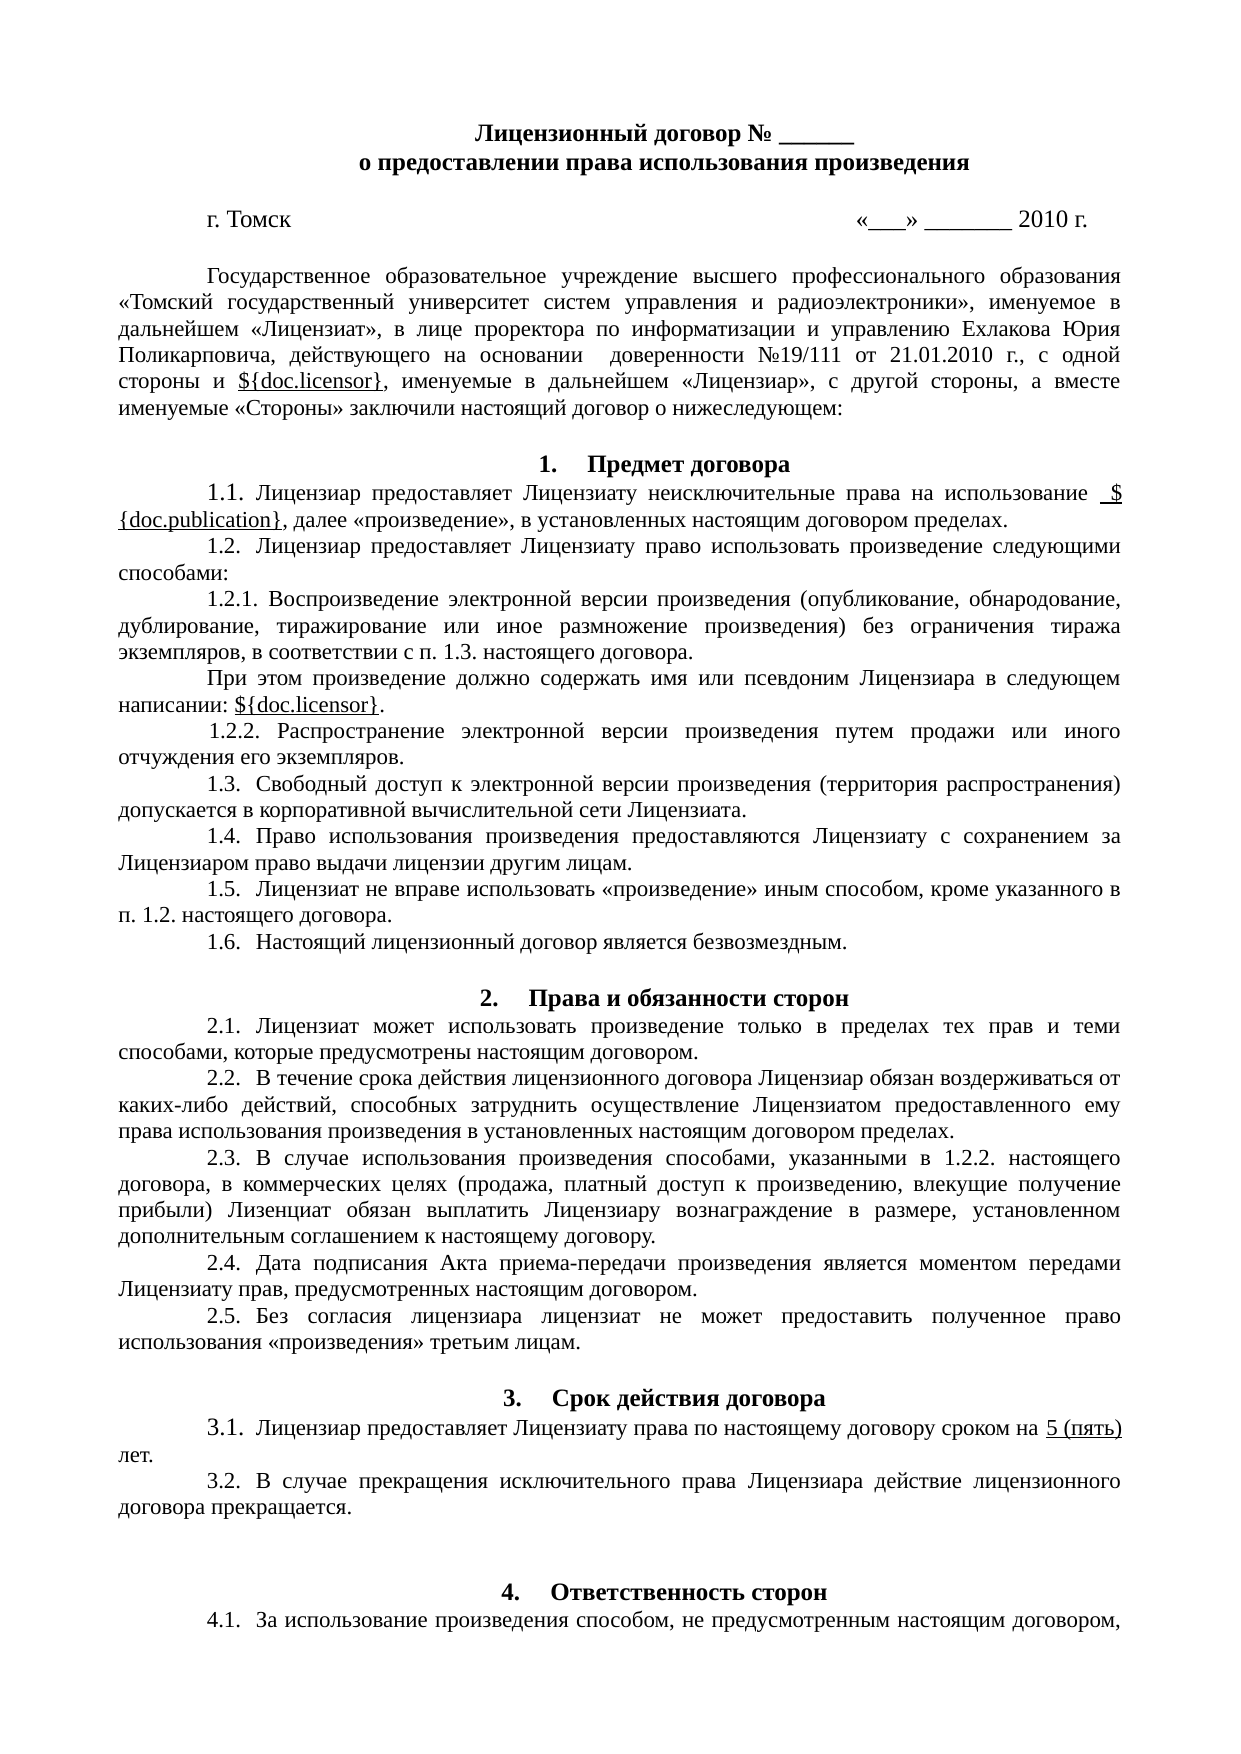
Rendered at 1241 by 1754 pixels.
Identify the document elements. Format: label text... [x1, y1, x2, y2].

list В случае использования произведения способами, указанными в 1.2.2. настоящего договора, в коммерческих целях (продажа, платный доступ к произведению, влекущие получение прибыли) Лизенциат обязан выплатить Лицензиару вознаграждение в размере, установленном дополнительным соглашением к настоящему договору. [118, 1143, 1122, 1249]
list Дата подписания Акта приема-передачи произведения является моментом передами Лицензиату прав, предусмотренных настоящим договором. [118, 1249, 1122, 1302]
list В случае прекращения исключительного права Лицензиара действие лицензионного договора прекращается. [118, 1467, 1122, 1520]
list Воспроизведение электронной версии произведения (опубликование, обнародование, дублирование, тиражирование или иное размножение произведения) без ограничения тиража экземпляров, в соответствии с п. 1.3. настоящего договора. [118, 585, 1122, 664]
list Права и обязанности сторон [118, 983, 1122, 1012]
list Лицензиар предоставляет Лицензиату неисключительные права на использование ${doc.publication}, далее «произведение», в установленных настоящим договором пределах. [118, 477, 1122, 533]
text о предоставлении права использования произведения [118, 147, 1122, 176]
text 1.2.2. Распространение электронной версии произведения путем продажи или иного отчуждения его экземпляров. [118, 717, 1122, 770]
list Свободный доступ к электронной версии произведения (территория распространения) допускается в корпоративной вычислительной сети Лицензиата. [118, 770, 1122, 822]
list Ответственность сторон [118, 1577, 1122, 1606]
list Право использования произведения предоставляются Лицензиату с сохранением за Лицензиаром право выдачи лицензии другим лицам. [118, 822, 1122, 875]
list Лицензиат может использовать произведение только в пределах тех прав и теми способами, которые предусмотрены настоящим договором. [118, 1012, 1122, 1064]
list Предмет договора [118, 449, 1122, 477]
list За использование произведения способом, не предусмотренным настоящим договором, [118, 1606, 1122, 1632]
list Лицензиар предоставляет Лицензиату права по настоящему договору сроком на 5 (пять) лет. [118, 1412, 1122, 1467]
list Лицензиат не вправе использовать «произведение» иным способом, кроме указанного в п. 1.2. настоящего договора. [118, 875, 1122, 928]
list Настоящий лицензионный договор является безвозмездным. [118, 928, 1122, 954]
list Срок действия договора [118, 1383, 1122, 1412]
list Без согласия лицензиара лицензиат не может предоставить полученное право использования «произведения» третьим лицам. [118, 1302, 1122, 1354]
text При этом произведение должно содержать имя или псевдоним Лицензиара в следующем написании: ${doc.licensor}. [118, 664, 1122, 717]
text Лицензионный договор № ______ [118, 118, 1122, 147]
text г. Томск «___» _______ 2010 г. [118, 204, 1122, 233]
list Лицензиар предоставляет Лицензиату право использовать произведение следующими способами: [118, 533, 1122, 585]
text Государственное образовательное учреждение высшего профессионального образования «Томский государственный университет систем управления и радиоэлектроники», именуемое в дальнейшем «Лицензиат», в лице проректора по информатизации и управлению Ехлакова Юрия Поликарповича, действующего на основании доверенности №19/111 от 21.01.2010 г., с одной стороны и ${doc.licensor}, именуемые в дальнейшем «Лицензиар», с другой стороны, а вместе именуемые «Стороны» заключили настоящий договор о нижеследующем: [118, 262, 1122, 420]
list В течение срока действия лицензионного договора Лицензиар обязан воздерживаться от каких-либо действий, способных затруднить осуществление Лицензиатом предоставленного ему права использования произведения в установленных настоящим договором пределах. [118, 1064, 1122, 1143]
